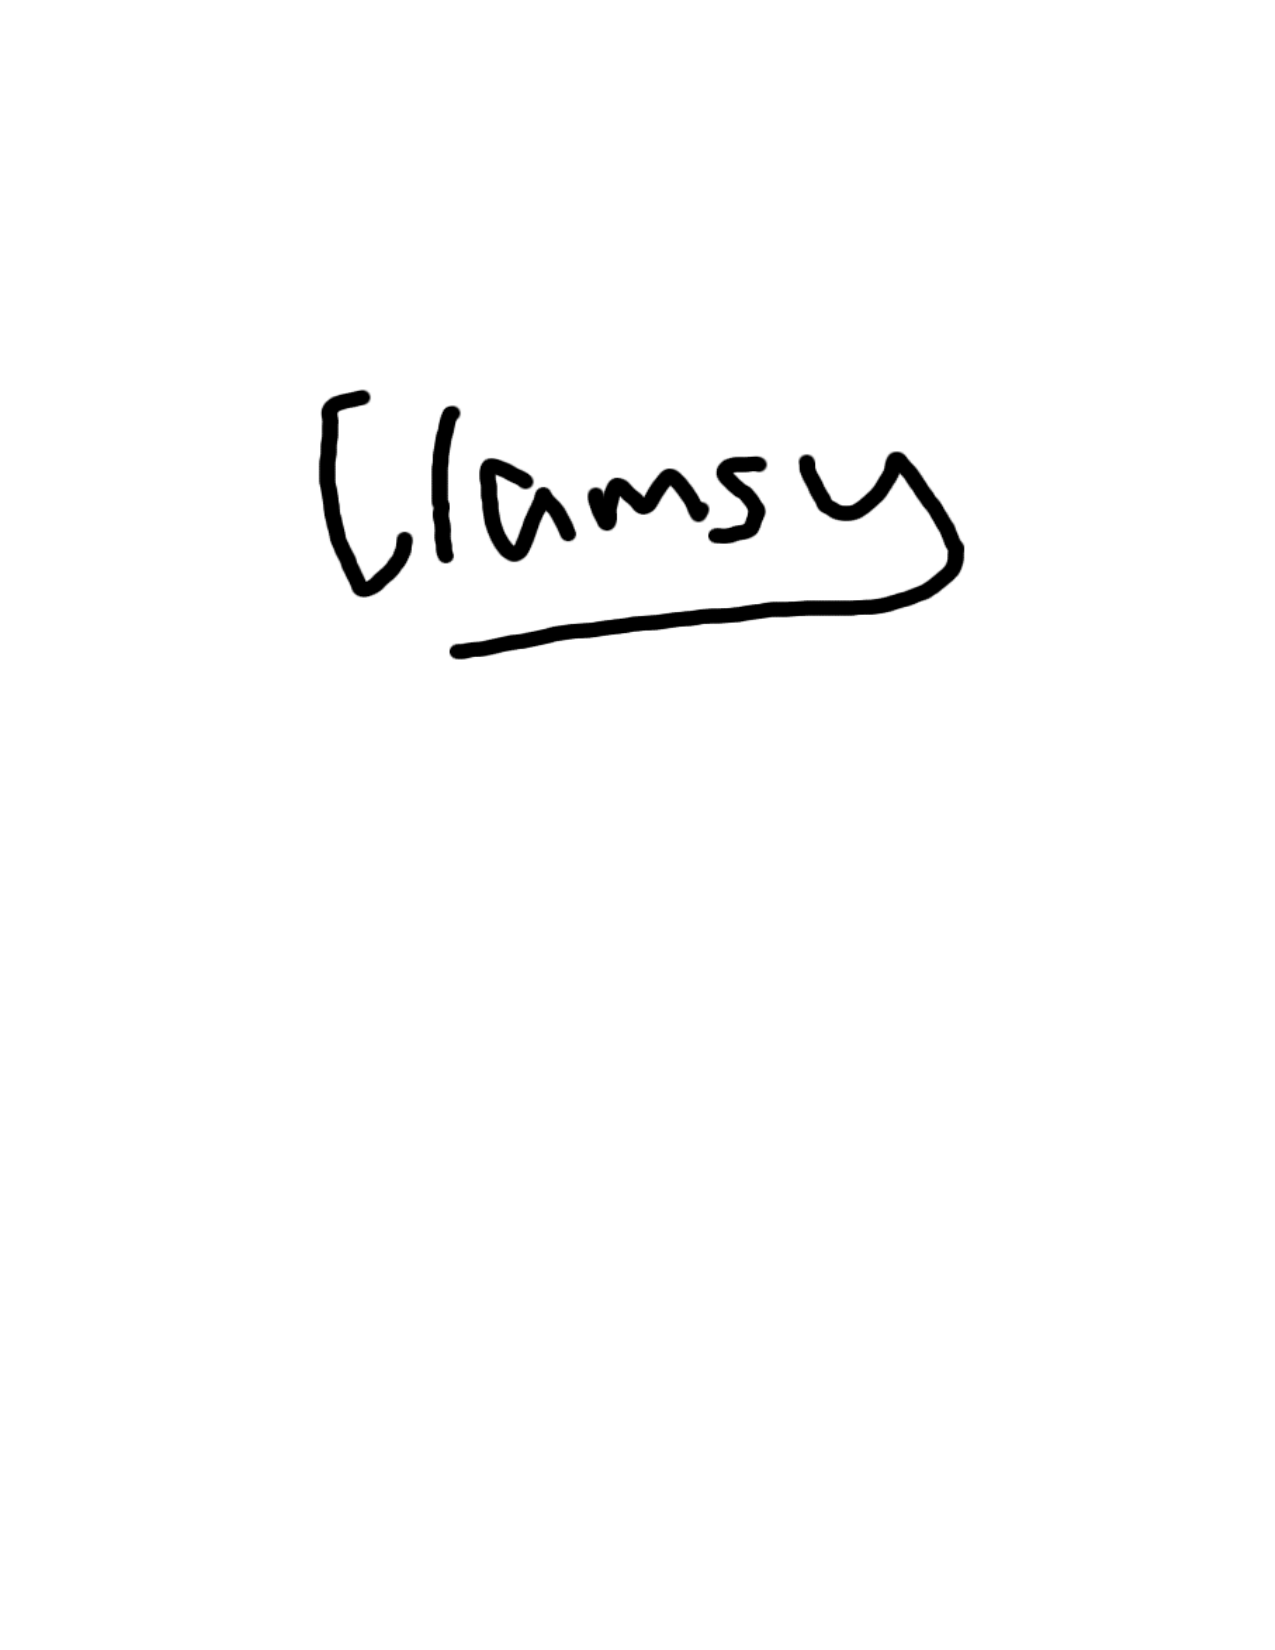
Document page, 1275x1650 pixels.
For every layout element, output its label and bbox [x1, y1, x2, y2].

picture [298, 316, 1000, 711]
